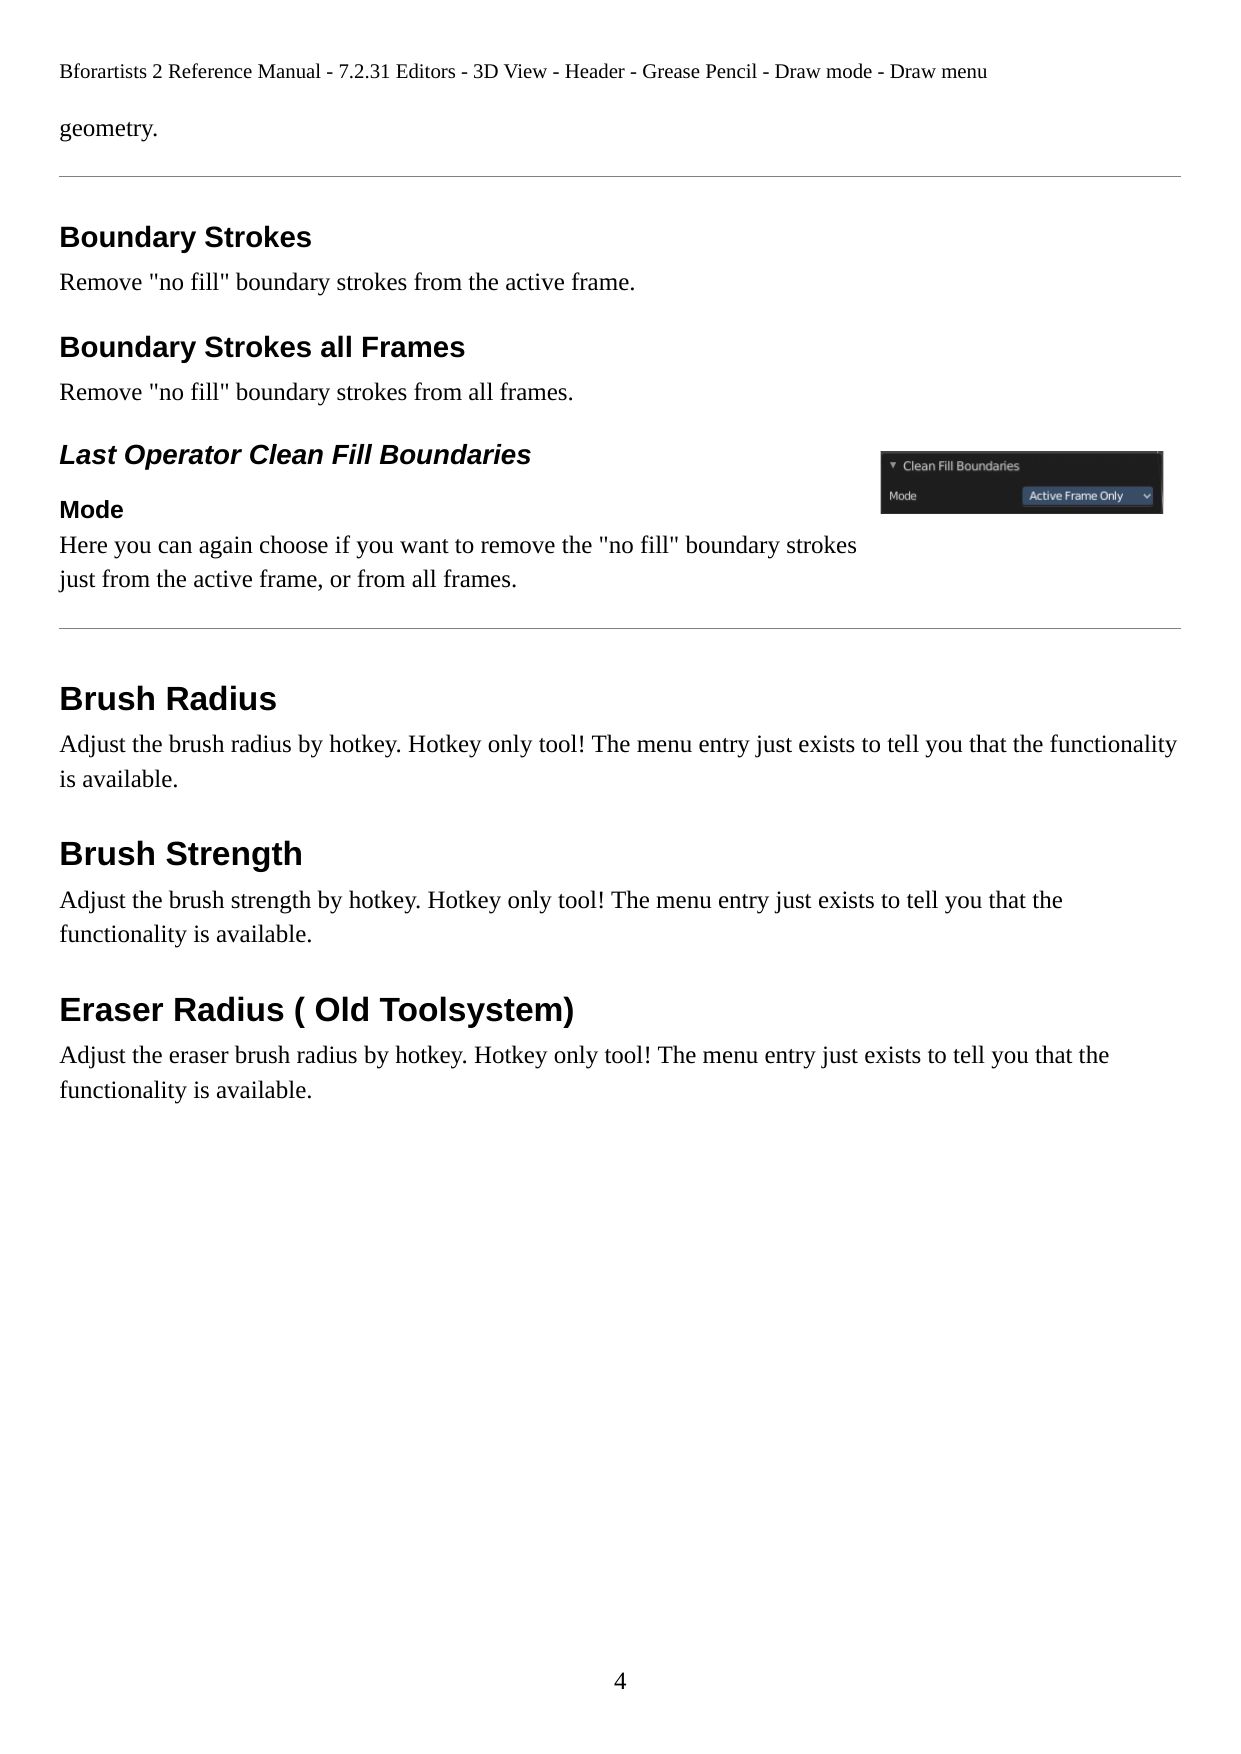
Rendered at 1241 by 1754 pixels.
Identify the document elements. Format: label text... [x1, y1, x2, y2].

picture [880, 451, 1164, 514]
text Remove "no fill" boundary strokes from all frames. [59, 377, 1181, 405]
subtitle Brush Radius [59, 678, 1181, 717]
text Adjust the brush radius by hotkey. Hotkey only tool! The menu entry just exists to tell you that the functionality is available. [59, 729, 1181, 793]
subtitle Mode [59, 495, 1181, 523]
subtitle Last Operator Clean Fill Boundaries [59, 438, 1181, 470]
subtitle Eraser Radius ( Old Toolsystem) [59, 989, 1181, 1028]
subtitle Boundary Strokes [59, 220, 1181, 254]
subtitle Boundary Strokes all Frames [59, 330, 1181, 364]
subtitle Brush Strength [59, 834, 1181, 872]
text Here you can again choose if you want to remove the "no fill" boundary strokes just from the active frame, or from all frames. [59, 530, 1181, 593]
text geometry. [59, 113, 1181, 141]
text Adjust the brush strength by hotkey. Hotkey only tool! The menu entry just exists to tell you that the functionality is available. [59, 885, 1181, 948]
text Adjust the eraser brush radius by hotkey. Hotkey only tool! The menu entry just exists to tell you that the functionality is available. [59, 1041, 1181, 1104]
text Remove "no fill" boundary strokes from the active frame. [59, 267, 1181, 295]
